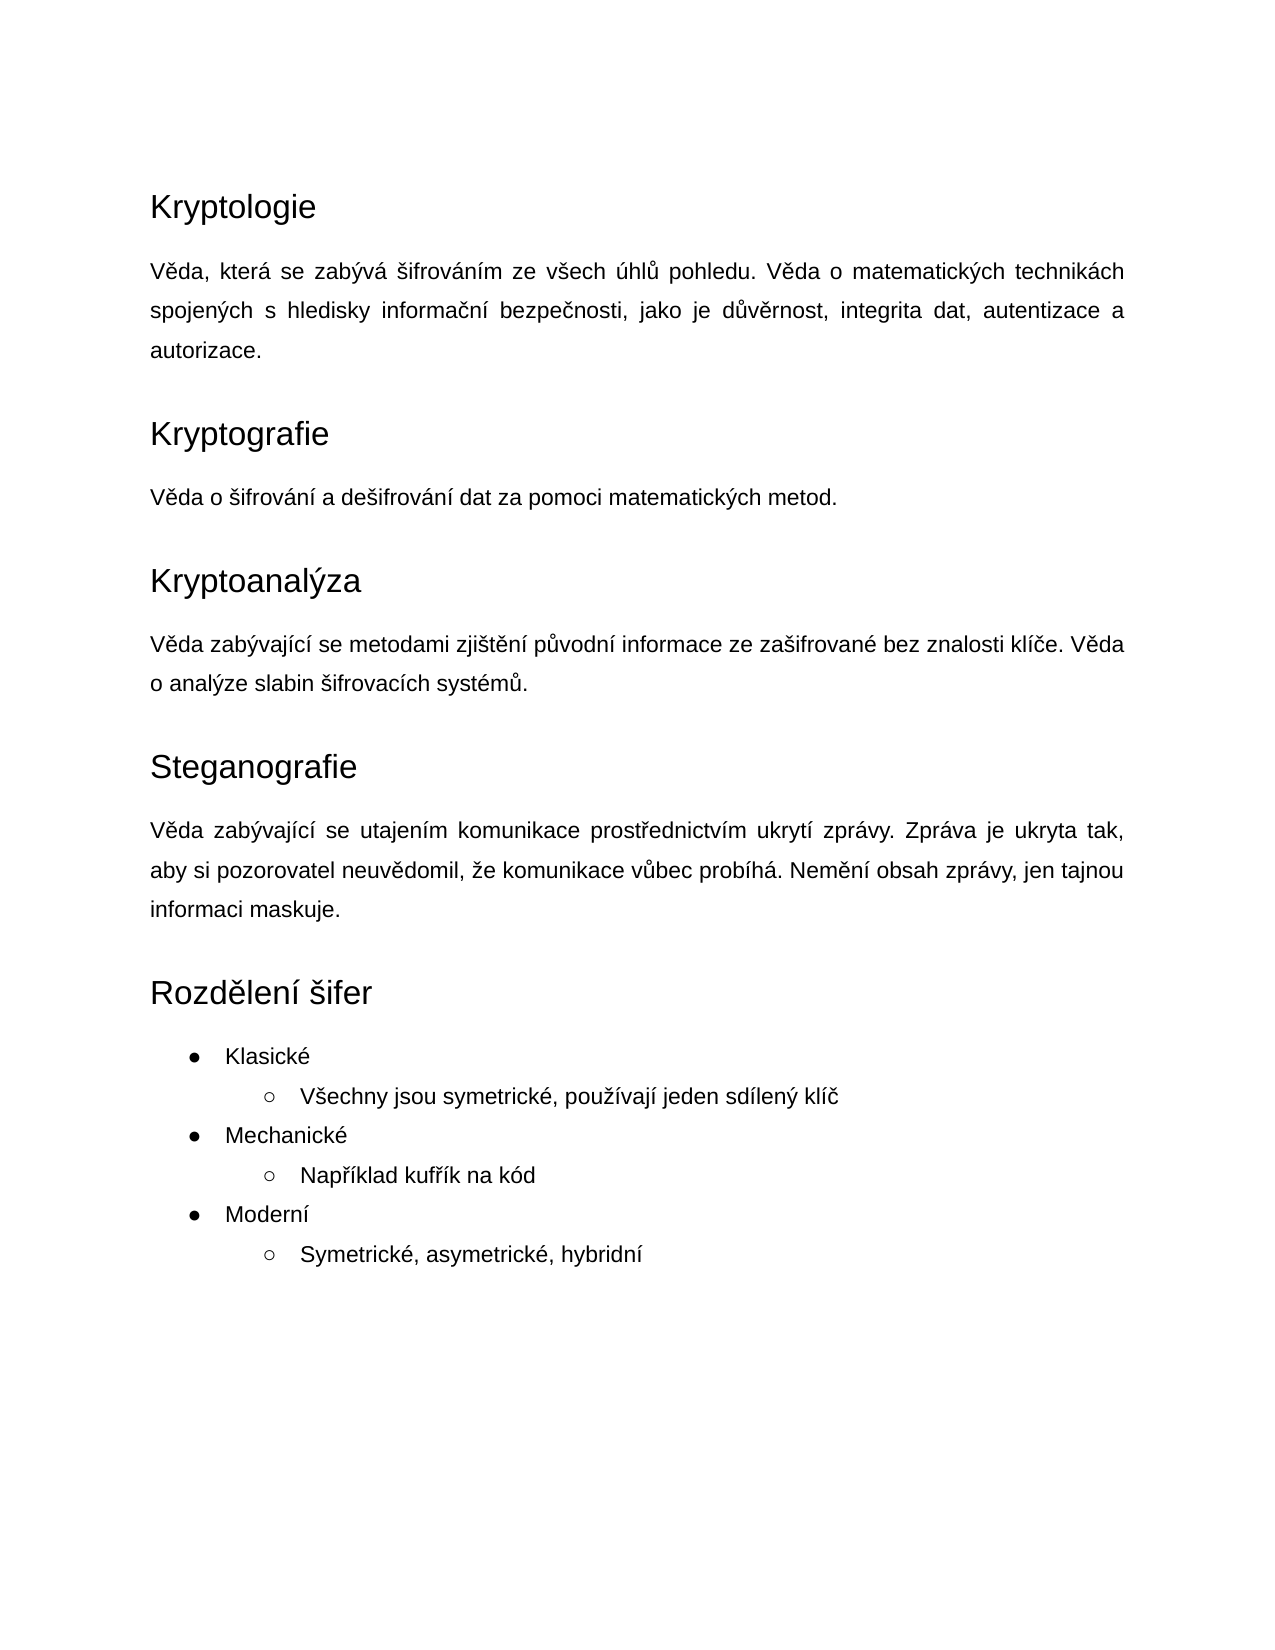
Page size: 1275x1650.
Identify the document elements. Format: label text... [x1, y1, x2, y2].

subtitle Kryptologie [150, 187, 1125, 226]
list Klasické [187, 1043, 1125, 1070]
subtitle Kryptografie [150, 413, 1125, 452]
subtitle Kryptoanalýza [150, 561, 1125, 599]
list Mechanické [187, 1122, 1125, 1149]
text Věda o šifrování a dešifrování dat za pomoci matematických metod. [150, 484, 1125, 510]
subtitle Steganografie [150, 747, 1125, 786]
list Všechny jsou symetrické, používají jeden sdílený klíč [262, 1083, 1125, 1109]
subtitle Rozdělení šifer [150, 973, 1125, 1012]
list Například kufřík na kód [262, 1162, 1125, 1188]
text Věda zabývající se utajením komunikace prostřednictvím ukrytí zprávy. Zpráva je ukryta tak, aby si pozorovatel neuvědomil, že komunikace vůbec probíhá. Nemění obsah zprávy, jen tajnou informaci maskuje. [150, 817, 1125, 923]
text Věda, která se zabývá šifrováním ze všech úhlů pohledu. Věda o matematických technikách spojených s hledisky informační bezpečnosti, jako je důvěrnost, integrita dat, autentizace a autorizace. [150, 258, 1125, 363]
text Věda zabývající se metodami zjištění původní informace ze zašifrované bez znalosti klíče. Věda o analýze slabin šifrovacích systémů. [150, 631, 1125, 697]
list Moderní [187, 1201, 1125, 1228]
list Symetrické, asymetrické, hybridní [262, 1241, 1125, 1267]
